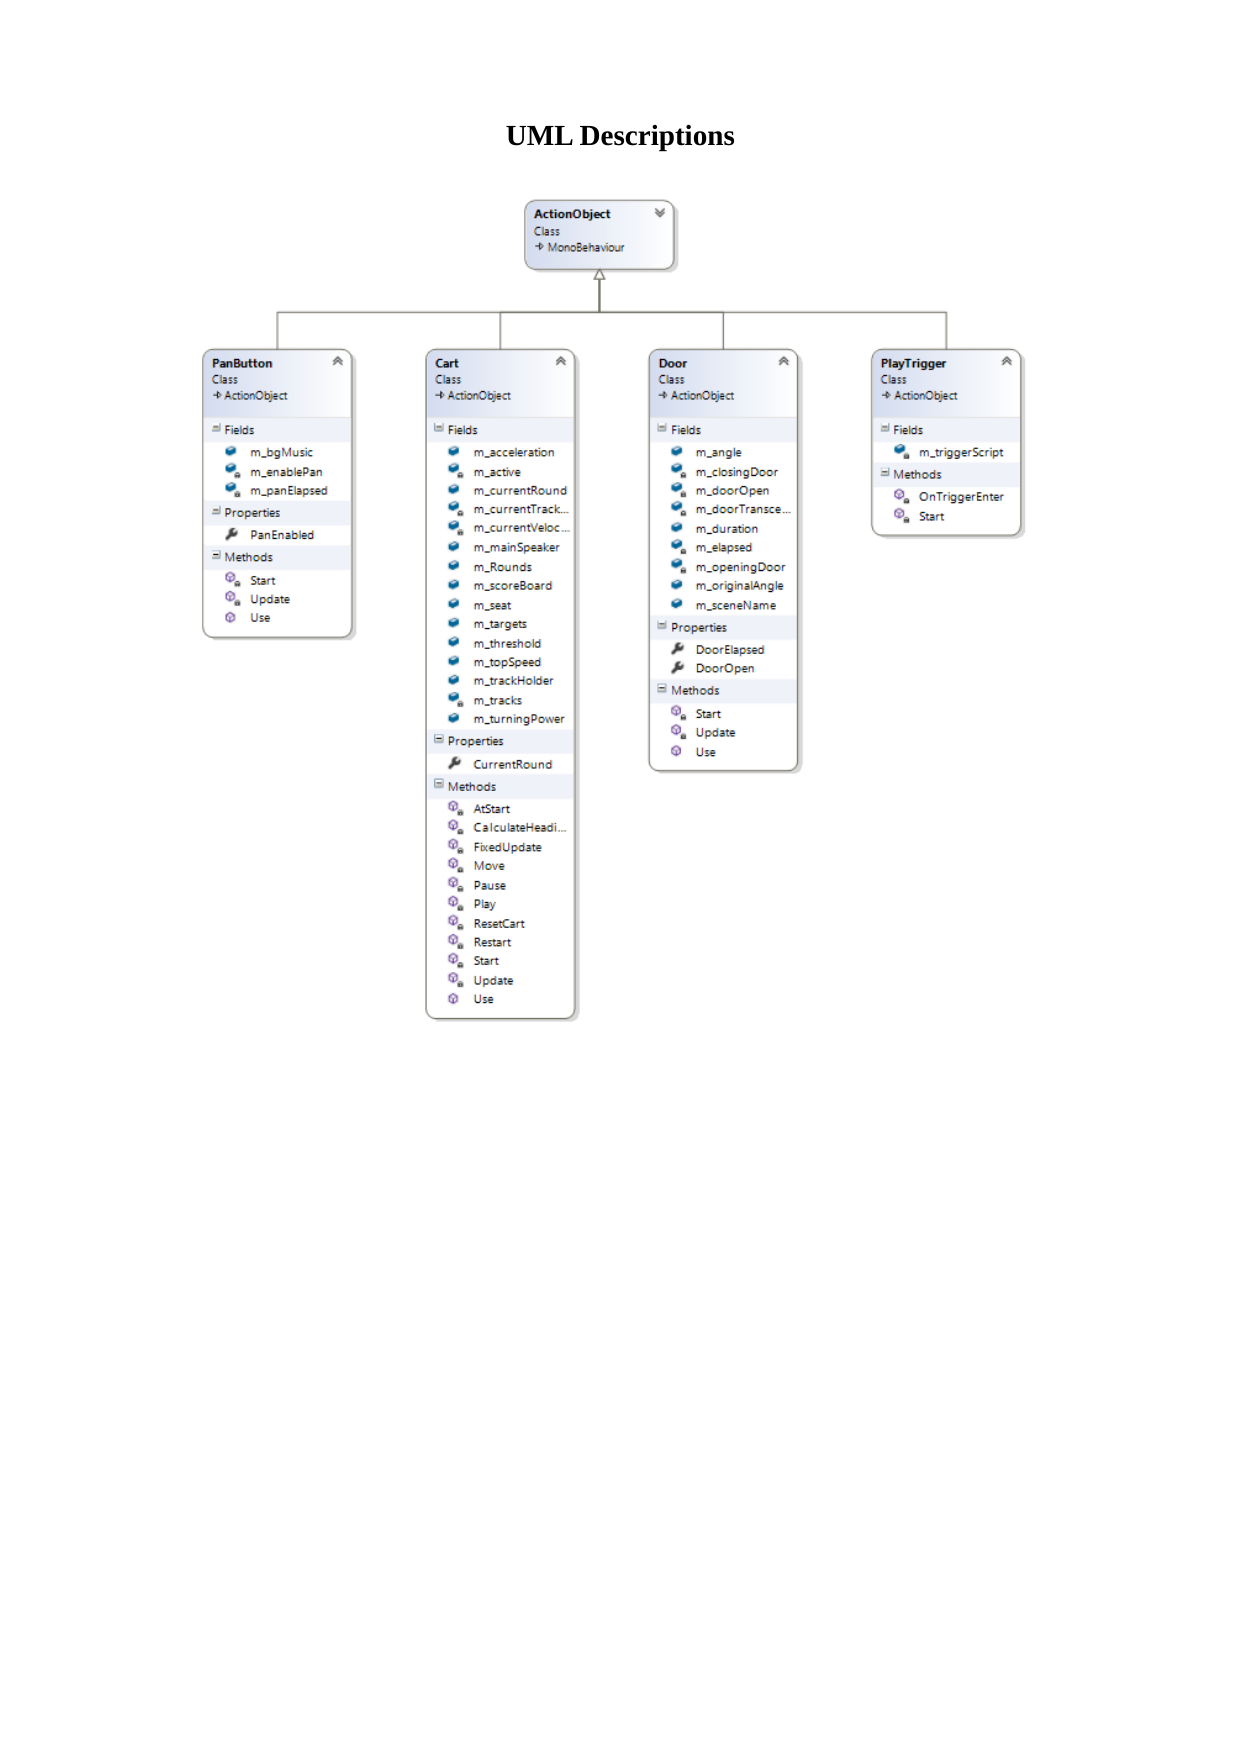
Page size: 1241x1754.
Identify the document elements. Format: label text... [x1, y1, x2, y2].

text UML Descriptions [118, 118, 1122, 152]
picture [180, 180, 1082, 1081]
